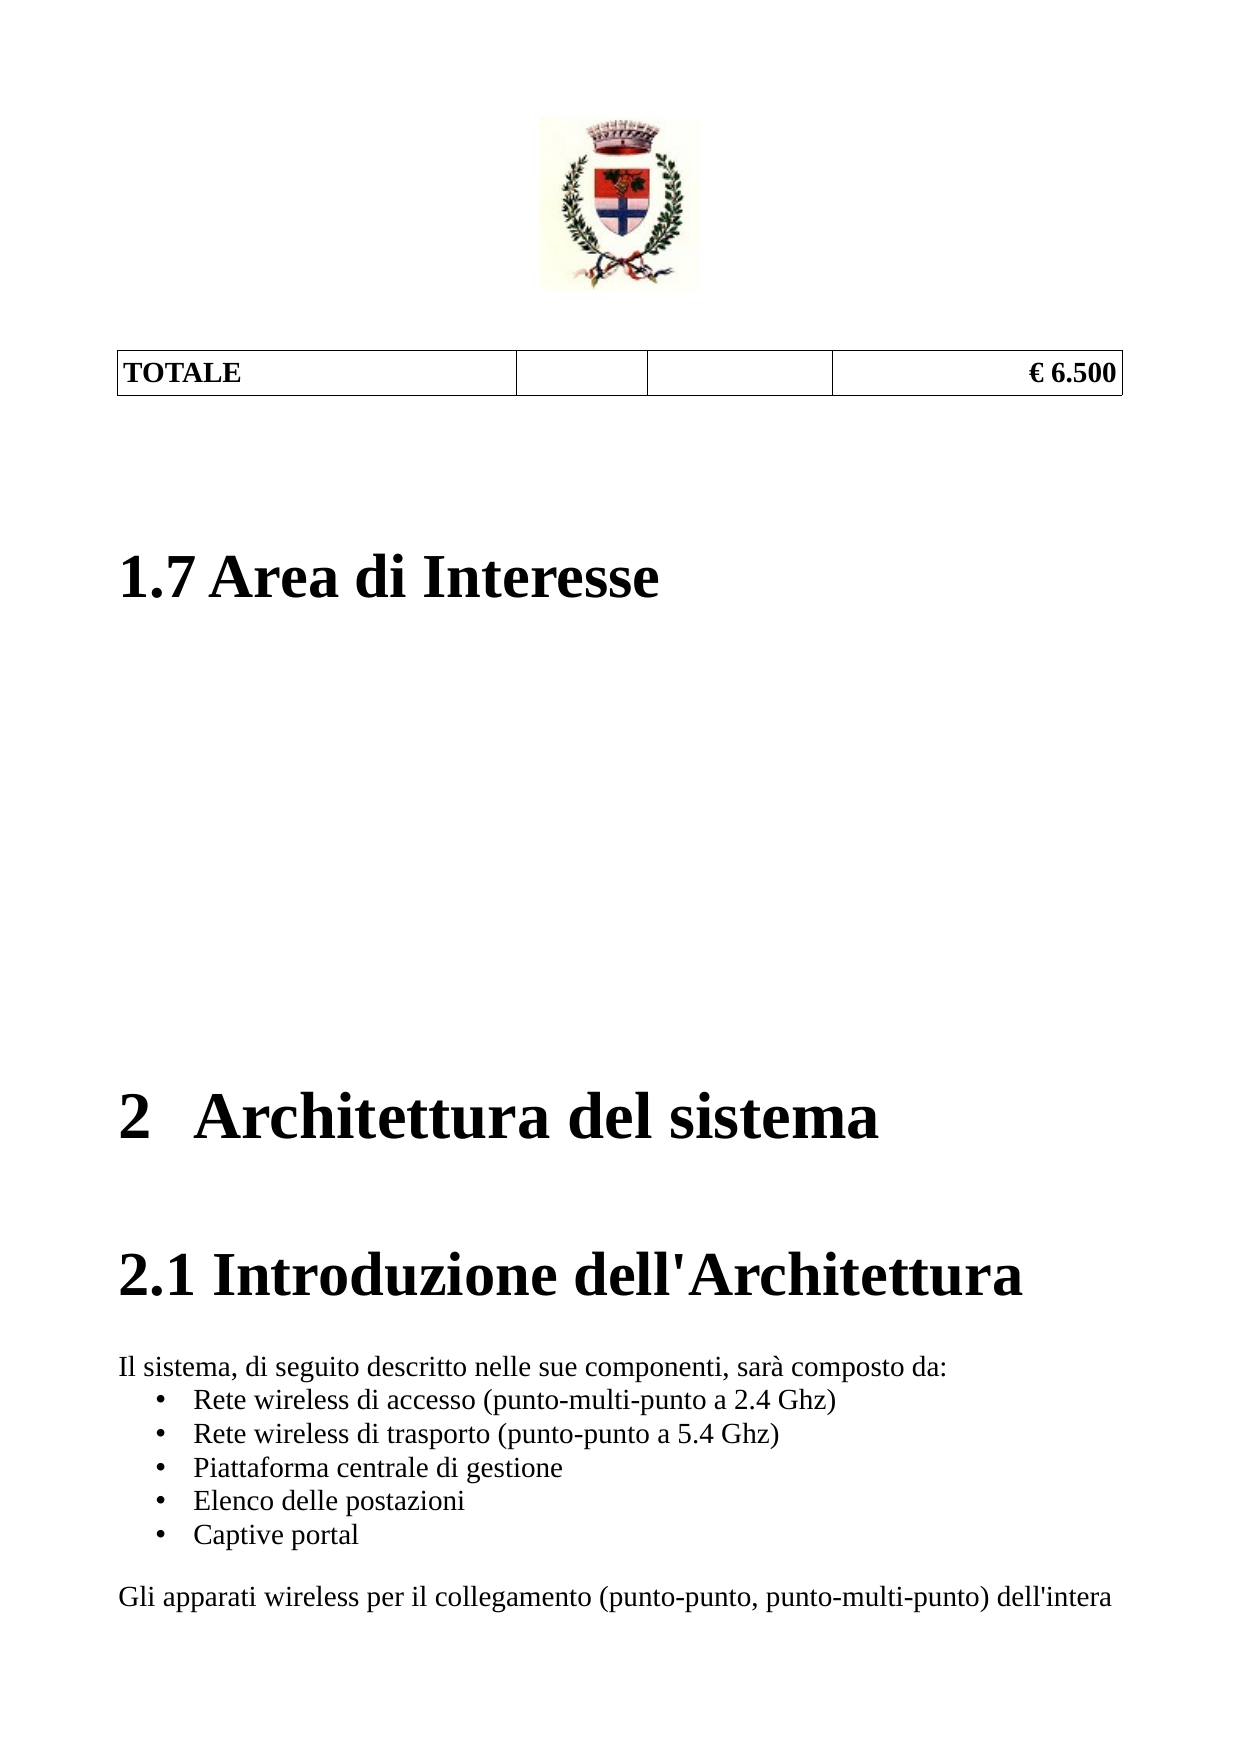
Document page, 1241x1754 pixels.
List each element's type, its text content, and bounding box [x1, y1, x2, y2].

text 1.7 Area di Interesse [118, 538, 1122, 611]
list Rete wireless di accesso (punto-multi-punto a 2.4 Ghz) [156, 1382, 1122, 1416]
table_cell [648, 351, 832, 395]
text Il sistema, di seguito descritto nelle sue componenti, sarà composto da: [118, 1349, 1122, 1382]
text 2.1 Introduzione dell'Architettura [118, 1237, 1122, 1309]
table_cell TOTALE [118, 351, 516, 395]
list Elenco delle postazioni [156, 1483, 1122, 1517]
list Piattaforma centrale di gestione [156, 1450, 1122, 1483]
table_cell € 6.500 [833, 351, 1122, 395]
list Rete wireless di trasporto (punto-punto a 5.4 Ghz) [156, 1416, 1122, 1450]
text 2 Architettura del sistema [118, 1077, 1122, 1153]
list Gli apparati wireless per il collegamento (punto-punto, punto-multi-punto) dell'intera [81, 1579, 1122, 1613]
table_cell [517, 351, 647, 395]
list Captive portal [156, 1517, 1122, 1551]
picture [540, 117, 700, 291]
